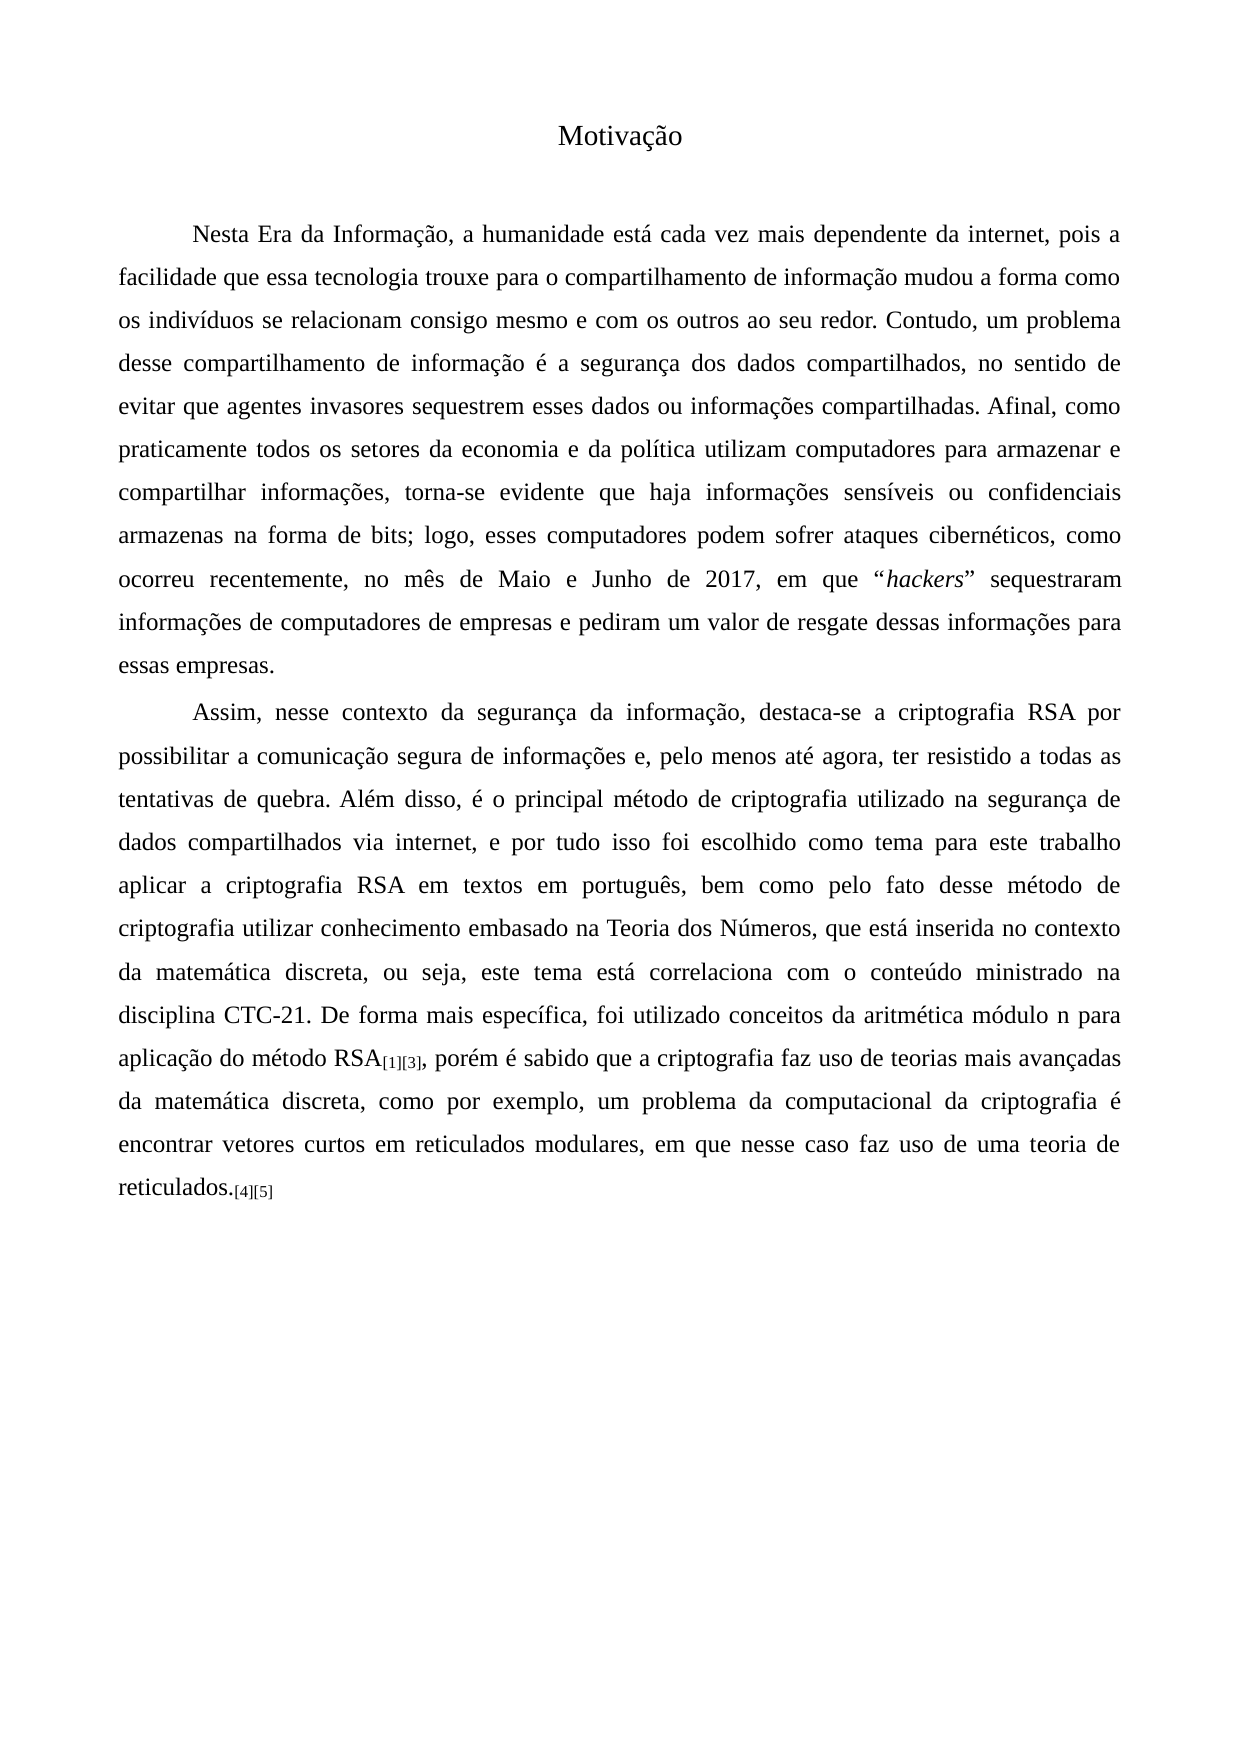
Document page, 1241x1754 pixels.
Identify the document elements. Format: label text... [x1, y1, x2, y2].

text Nesta Era da Informação, a humanidade está cada vez mais dependente da internet, pois a facilidade que essa tecnologia trouxe para o compartilhamento de informação mudou a forma como os indivíduos se relacionam consigo mesmo e com os outros ao seu redor. Contudo, um problema desse compartilhamento de informação é a segurança dos dados compartilhados, no sentido de evitar que agentes invasores sequestrem esses dados ou informações compartilhadas. Afinal, como praticamente todos os setores da economia e da política utilizam computadores para armazenar e compartilhar informações, torna-se evidente que haja informações sensíveis ou confidenciais armazenas na forma de bits; logo, esses computadores podem sofrer ataques cibernéticos, como ocorreu recentemente, no mês de Maio e Junho de 2017, em que “hackers” sequestraram informações de computadores de empresas e pediram um valor de resgate dessas informações para essas empresas. [118, 219, 1122, 679]
text Motivação [118, 118, 1122, 152]
text Assim, nesse contexto da segurança da informação, destaca-se a criptografia RSA por possibilitar a comunicação segura de informações e, pelo menos até agora, ter resistido a todas as tentativas de quebra. Além disso, é o principal método de criptografia utilizado na segurança de dados compartilhados via internet, e por tudo isso foi escolhido como tema para este trabalho aplicar a criptografia RSA em textos em português, bem como pelo fato desse método de criptografia utilizar conhecimento embasado na Teoria dos Números, que está inserida no contexto da matemática discreta, ou seja, este tema está correlaciona com o conteúdo ministrado na disciplina CTC-21. De forma mais específica, foi utilizado conceitos da aritmética módulo n para aplicação do método RSA[1][3], porém é sabido que a criptografia faz uso de teorias mais avançadas da matemática discreta, como por exemplo, um problema da computacional da criptografia é encontrar vetores curtos em reticulados modulares, em que nesse caso faz uso de uma teoria de reticulados.[4][5] [118, 693, 1122, 1201]
